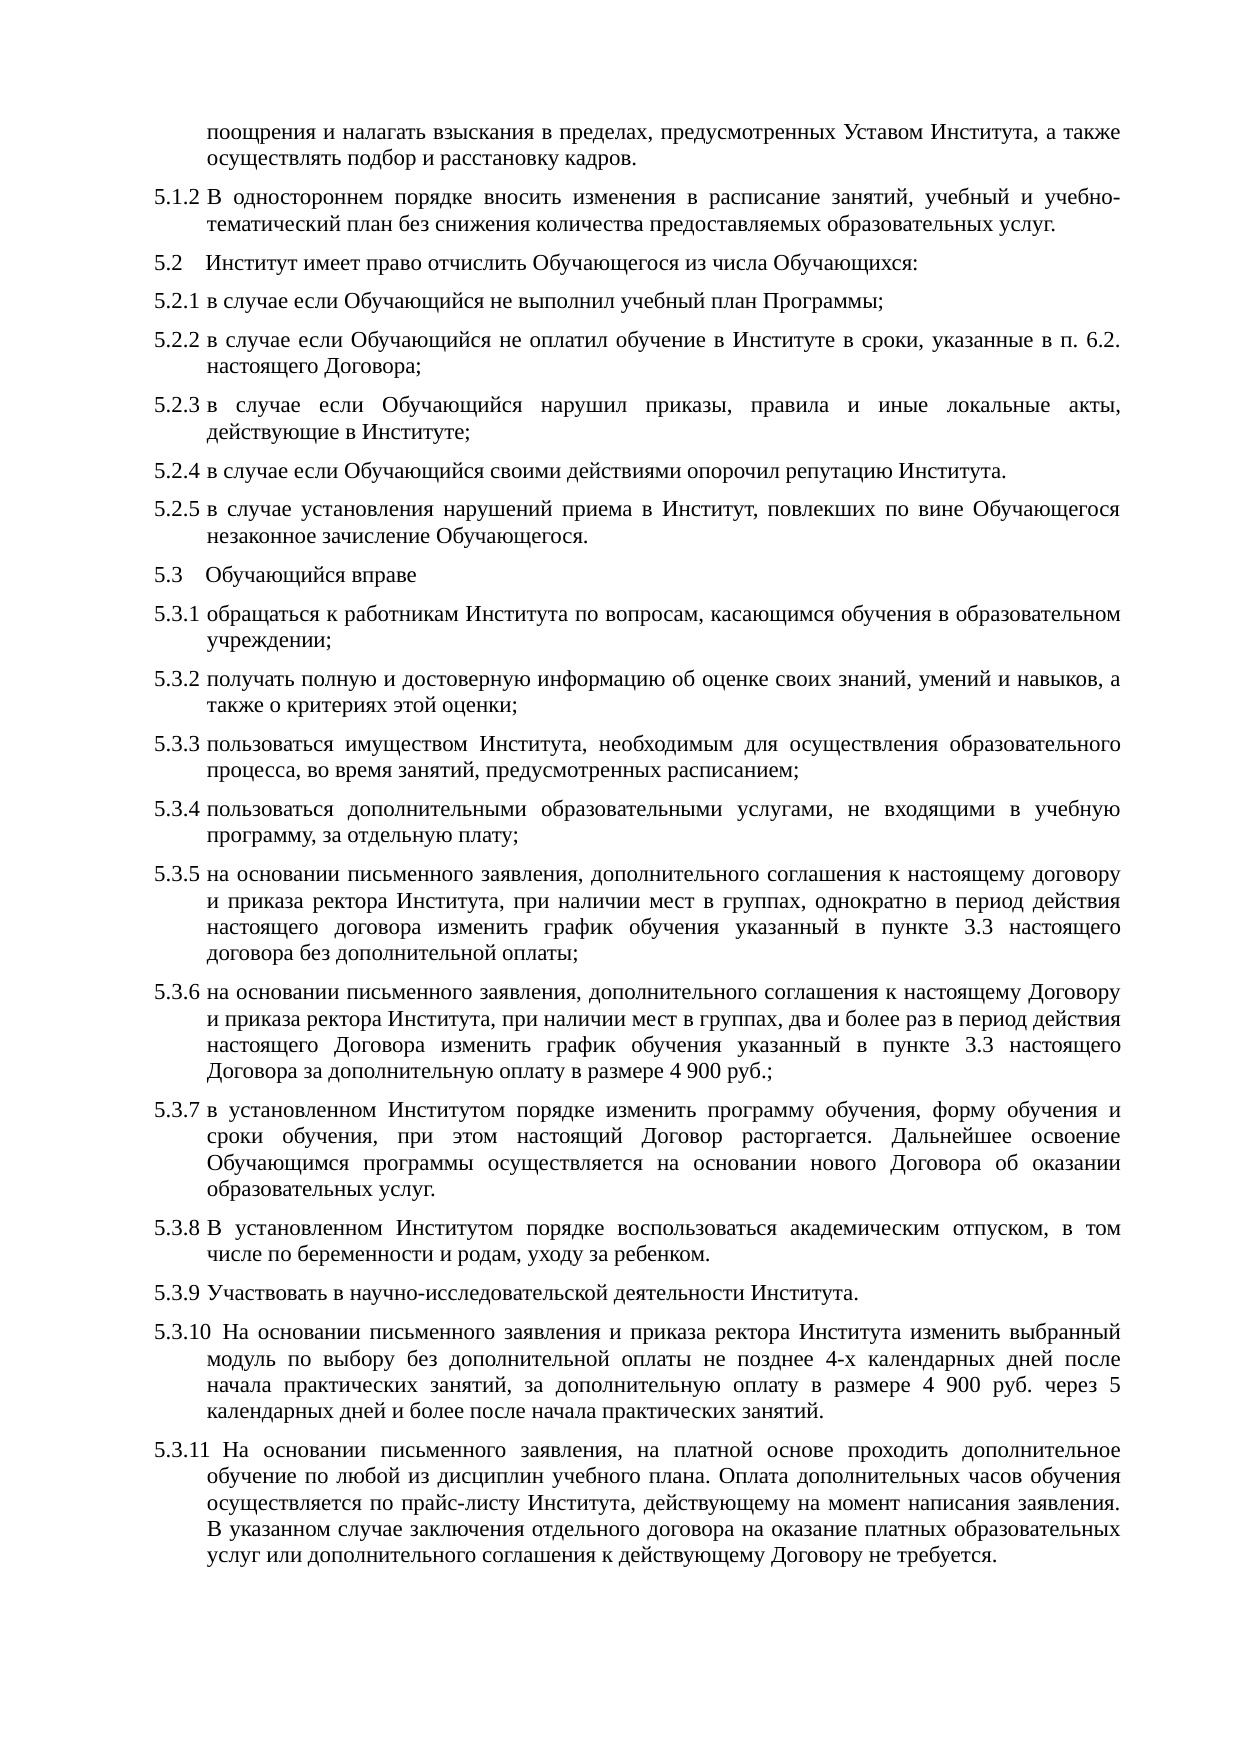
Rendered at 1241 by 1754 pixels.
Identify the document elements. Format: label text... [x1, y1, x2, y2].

list На основании письменного заявления, на платной основе проходить дополнительное обучение по любой из дисциплин учебного плана. Оплата дополнительных часов обучения осуществляется по прайс-листу Института, действующему на момент написания заявления. В указанном случае заключения отдельного договора на оказание платных образовательных услуг или дополнительного соглашения к действующему Договору не требуется. [148, 1436, 1122, 1568]
list На основании письменного заявления и приказа ректора Института изменить выбранный модуль по выбору без дополнительной оплаты не позднее 4-х календарных дней после начала практических занятий, за дополнительную оплату в размере 4 900 руб. через 5 календарных дней и более после начала практических занятий. [148, 1318, 1122, 1424]
list В установленном Институтом порядке воспользоваться академическим отпуском, в том числе по беременности и родам, уходу за ребенком. [148, 1214, 1122, 1267]
list В одностороннем порядке вносить изменения в расписание занятий, учебный и учебно-тематический план без снижения количества предоставляемых образовательных услуг. [148, 183, 1122, 236]
list в случае установления нарушений приема в Институт, повлекших по вине Обучающегося незаконное зачисление Обучающегося. [148, 496, 1122, 548]
list получать полную и достоверную информацию об оценке своих знаний, умений и навыков, а также о критериях этой оценки; [148, 665, 1122, 717]
list в случае если Обучающийся нарушил приказы, правила и иные локальные акты, действующие в Институте; [148, 391, 1122, 444]
list в случае если Обучающийся своими действиями опорочил репутацию Института. [148, 457, 1122, 483]
list в установленном Институтом порядке изменить программу обучения, форму обучения и сроки обучения, при этом настоящий Договор расторгается. Дальнейшее освоение Обучающимся программы осуществляется на основании нового Договора об оказании образовательных услуг. [148, 1096, 1122, 1202]
list пользоваться дополнительными образовательными услугами, не входящими в учебную программу, за отдельную плату; [148, 795, 1122, 848]
list Институт имеет право отчислить Обучающегося из числа Обучающихся: [148, 248, 1122, 275]
list поощрения и налагать взыскания в пределах, предусмотренных Уставом Института, а также осуществлять подбор и расстановку кадров. [148, 118, 1122, 171]
list Участвовать в научно-исследовательской деятельности Института. [148, 1279, 1122, 1306]
list Обучающийся вправе [148, 561, 1122, 587]
list на основании письменного заявления, дополнительного соглашения к настоящему договору и приказа ректора Института, при наличии мест в группах, однократно в период действия настоящего договора изменить график обучения указанный в пункте 3.3 настоящего договора без дополнительной оплаты; [148, 860, 1122, 966]
list в случае если Обучающийся не выполнил учебный план Программы; [148, 287, 1122, 314]
list на основании письменного заявления, дополнительного соглашения к настоящему Договору и приказа ректора Института, при наличии мест в группах, два и более раз в период действия настоящего Договора изменить график обучения указанный в пункте 3.3 настоящего Договора за дополнительную оплату в размере 4 900 руб.; [148, 978, 1122, 1084]
list пользоваться имуществом Института, необходимым для осуществления образовательного процесса, во время занятий, предусмотренных расписанием; [148, 730, 1122, 783]
list обращаться к работникам Института по вопросам, касающимся обучения в образовательном учреждении; [148, 599, 1122, 652]
list в случае если Обучающийся не оплатил обучение в Институте в сроки, указанные в п. 6.2. настоящего Договора; [148, 326, 1122, 379]
